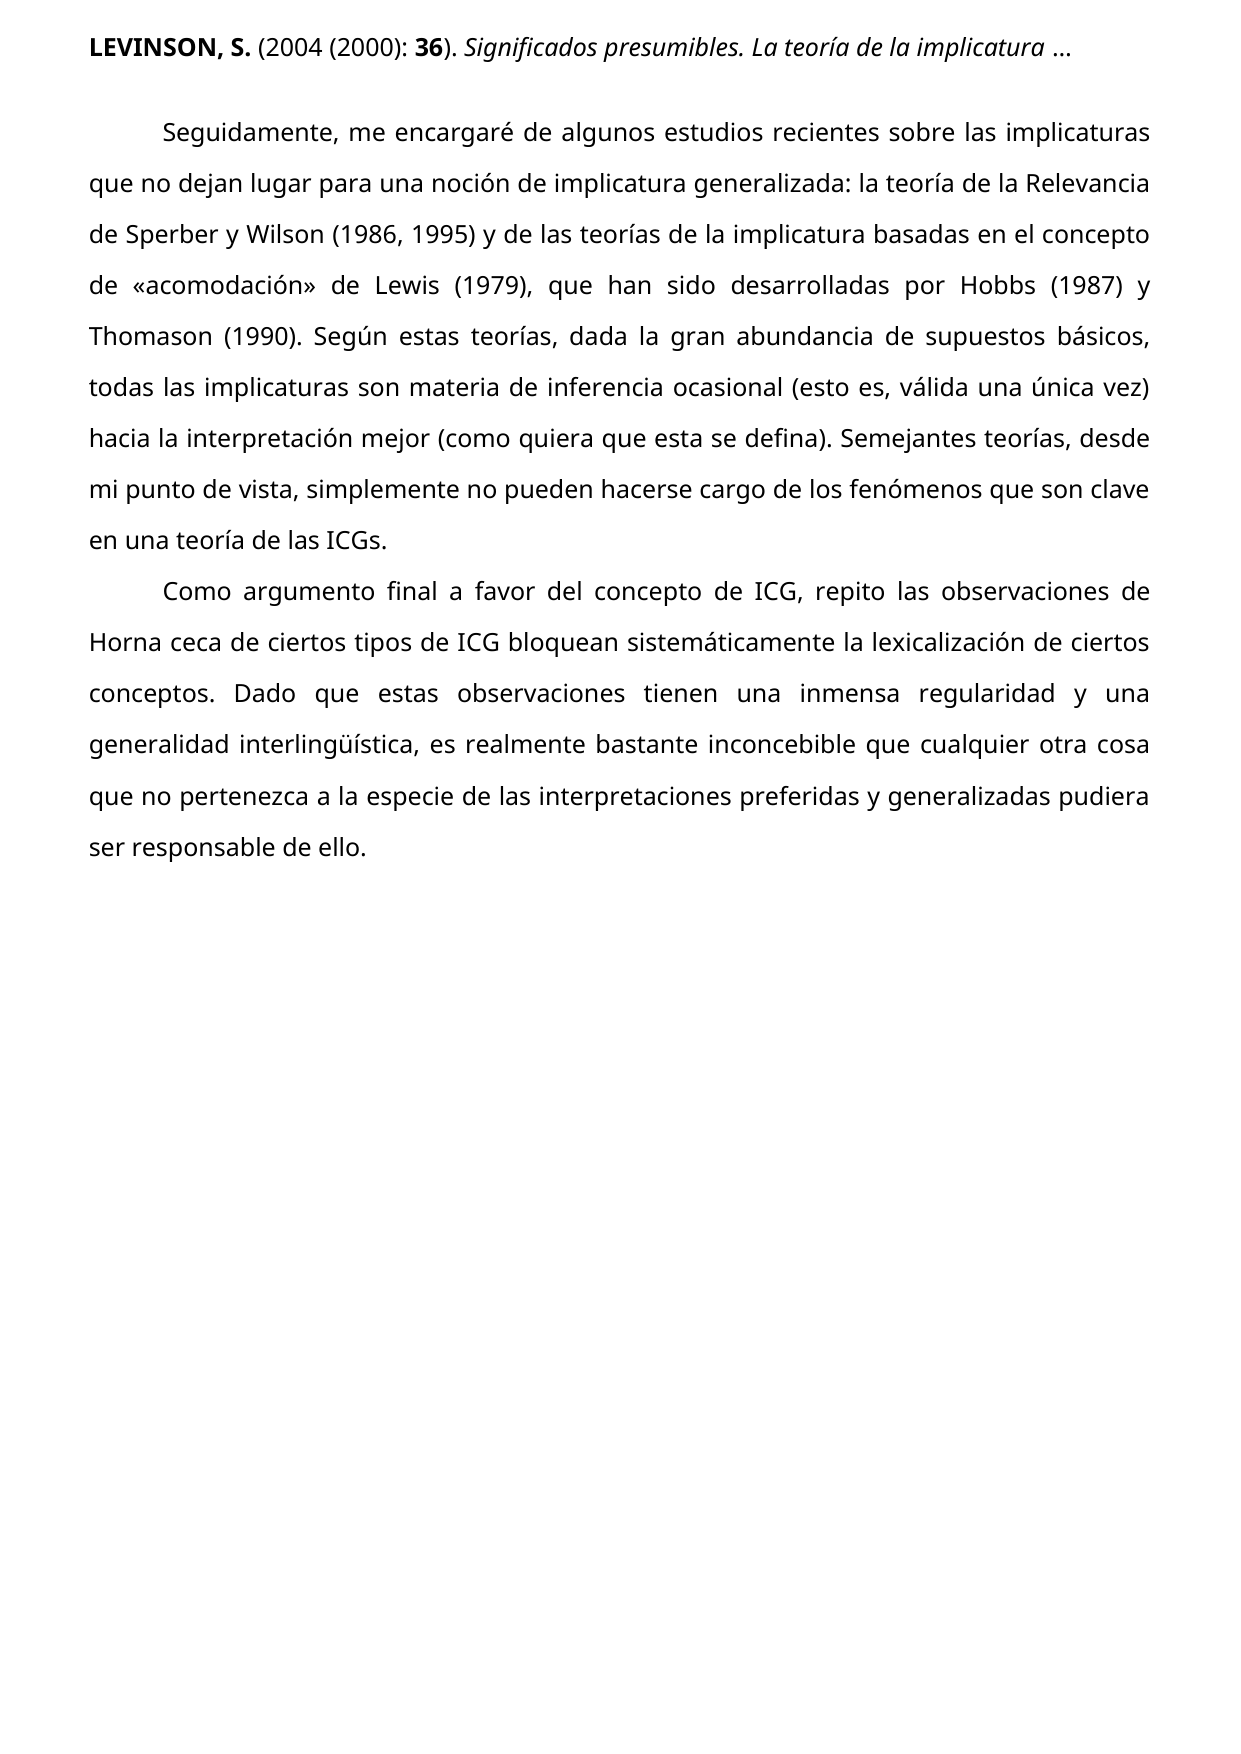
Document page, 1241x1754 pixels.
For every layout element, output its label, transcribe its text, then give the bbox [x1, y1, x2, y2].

text Como argumento final a favor del concepto de ICG, repito las observaciones de Horna ceca de ciertos tipos de ICG bloquean sistemáticamente la lexicalización de ciertos conceptos. Dado que estas observaciones tienen una inmensa regularidad y una generalidad interlingüística, es realmente bastante inconcebible que cualquier otra cosa que no pertenezca a la especie de las interpretaciones preferidas y generalizadas pudiera ser responsable de ello. [88, 574, 1152, 863]
text LEVINSON, S. (2004 (2000): 36). Significados presumibles. La teoría de la implicatura … [88, 29, 1152, 64]
text Seguidamente, me encargaré de algunos estudios recientes sobre las implicaturas que no dejan lugar para una noción de implicatura generalizada: la teoría de la Relevancia de Sperber y Wilson (1986, 1995) y de las teorías de la implicatura basadas en el concepto de «acomodación» de Lewis (1979), que han sido desarrolladas por Hobbs (1987) y Thomason (1990). Según estas teorías, dada la gran abundancia de supuestos básicos, todas las implicaturas son materia de inferencia ocasional (esto es, válida una única vez) hacia la interpretación mejor (como quiera que esta se defina). Semejantes teorías, desde mi punto de vista, simplemente no pueden hacerse cargo de los fenómenos que son clave en una teoría de las ICGs. [88, 115, 1152, 557]
